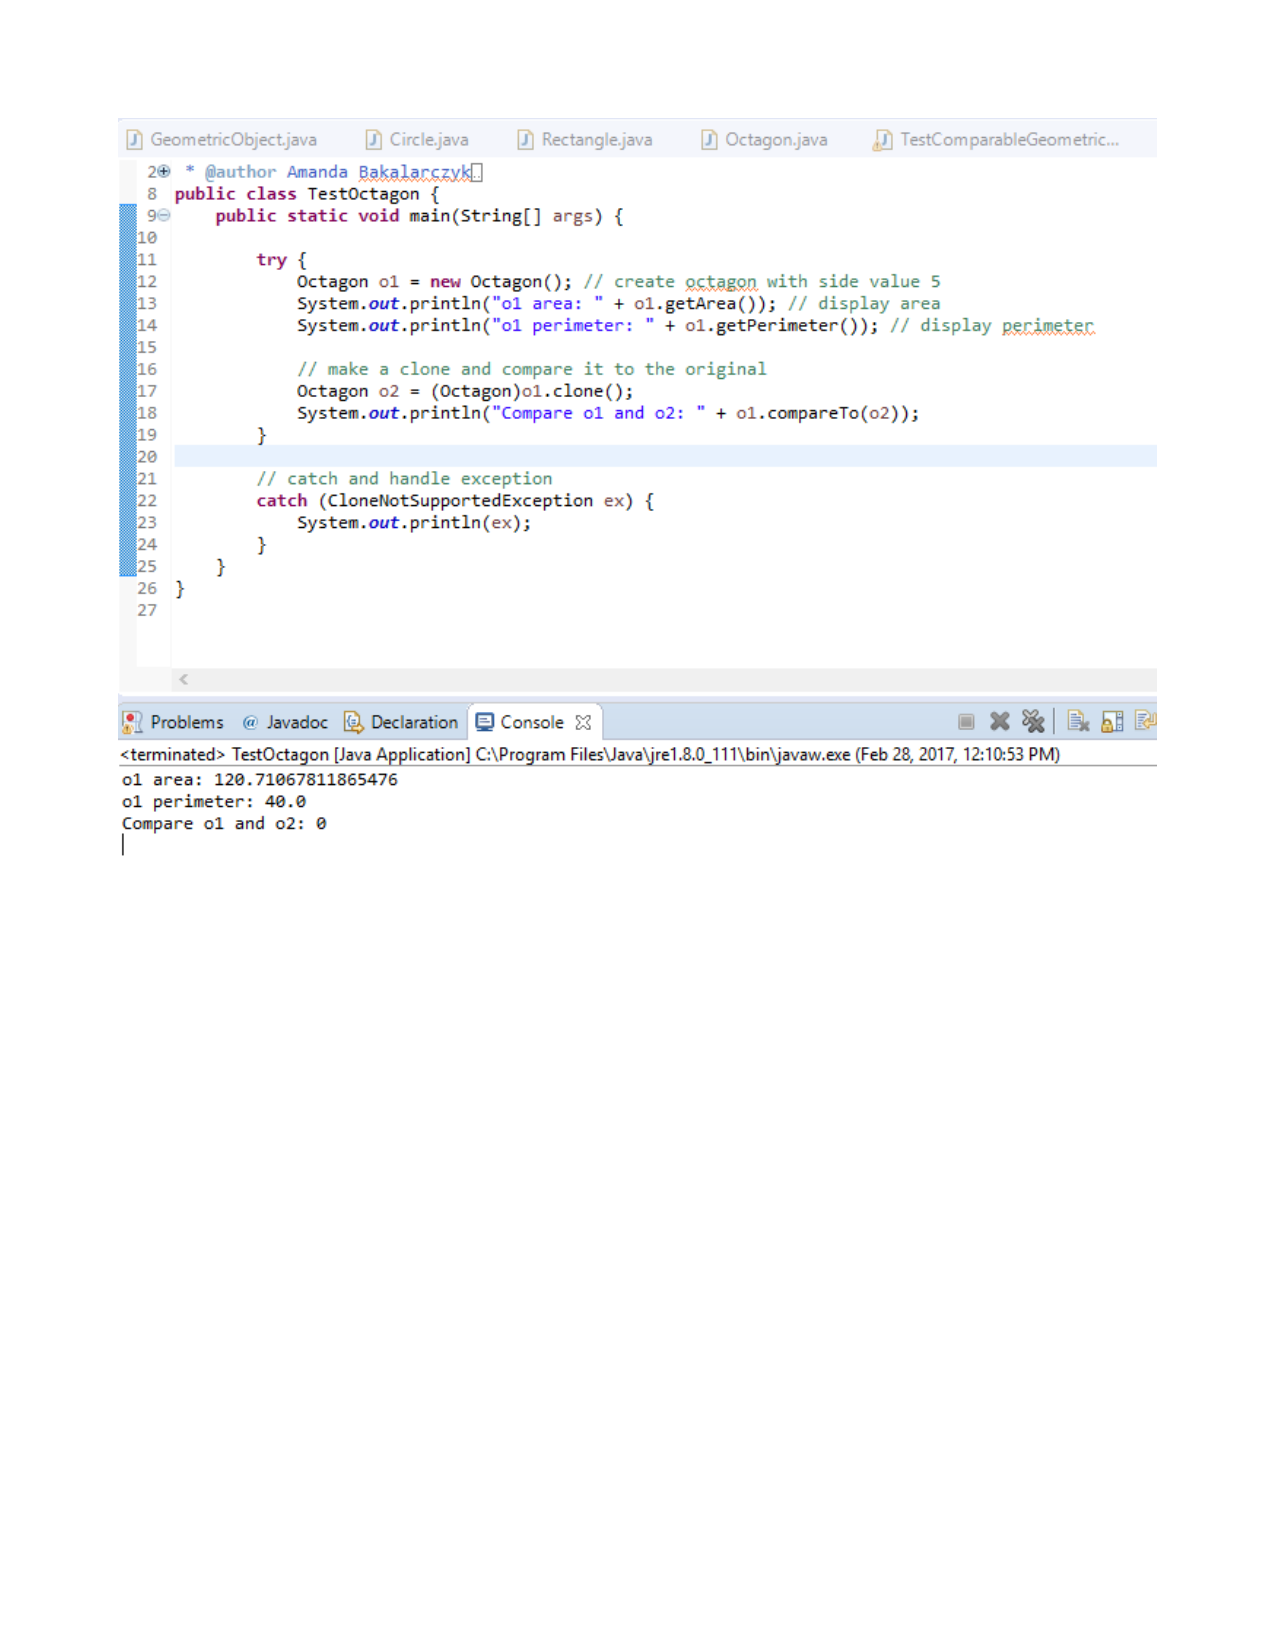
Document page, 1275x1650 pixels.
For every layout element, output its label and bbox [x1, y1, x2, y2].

picture [118, 118, 1157, 860]
